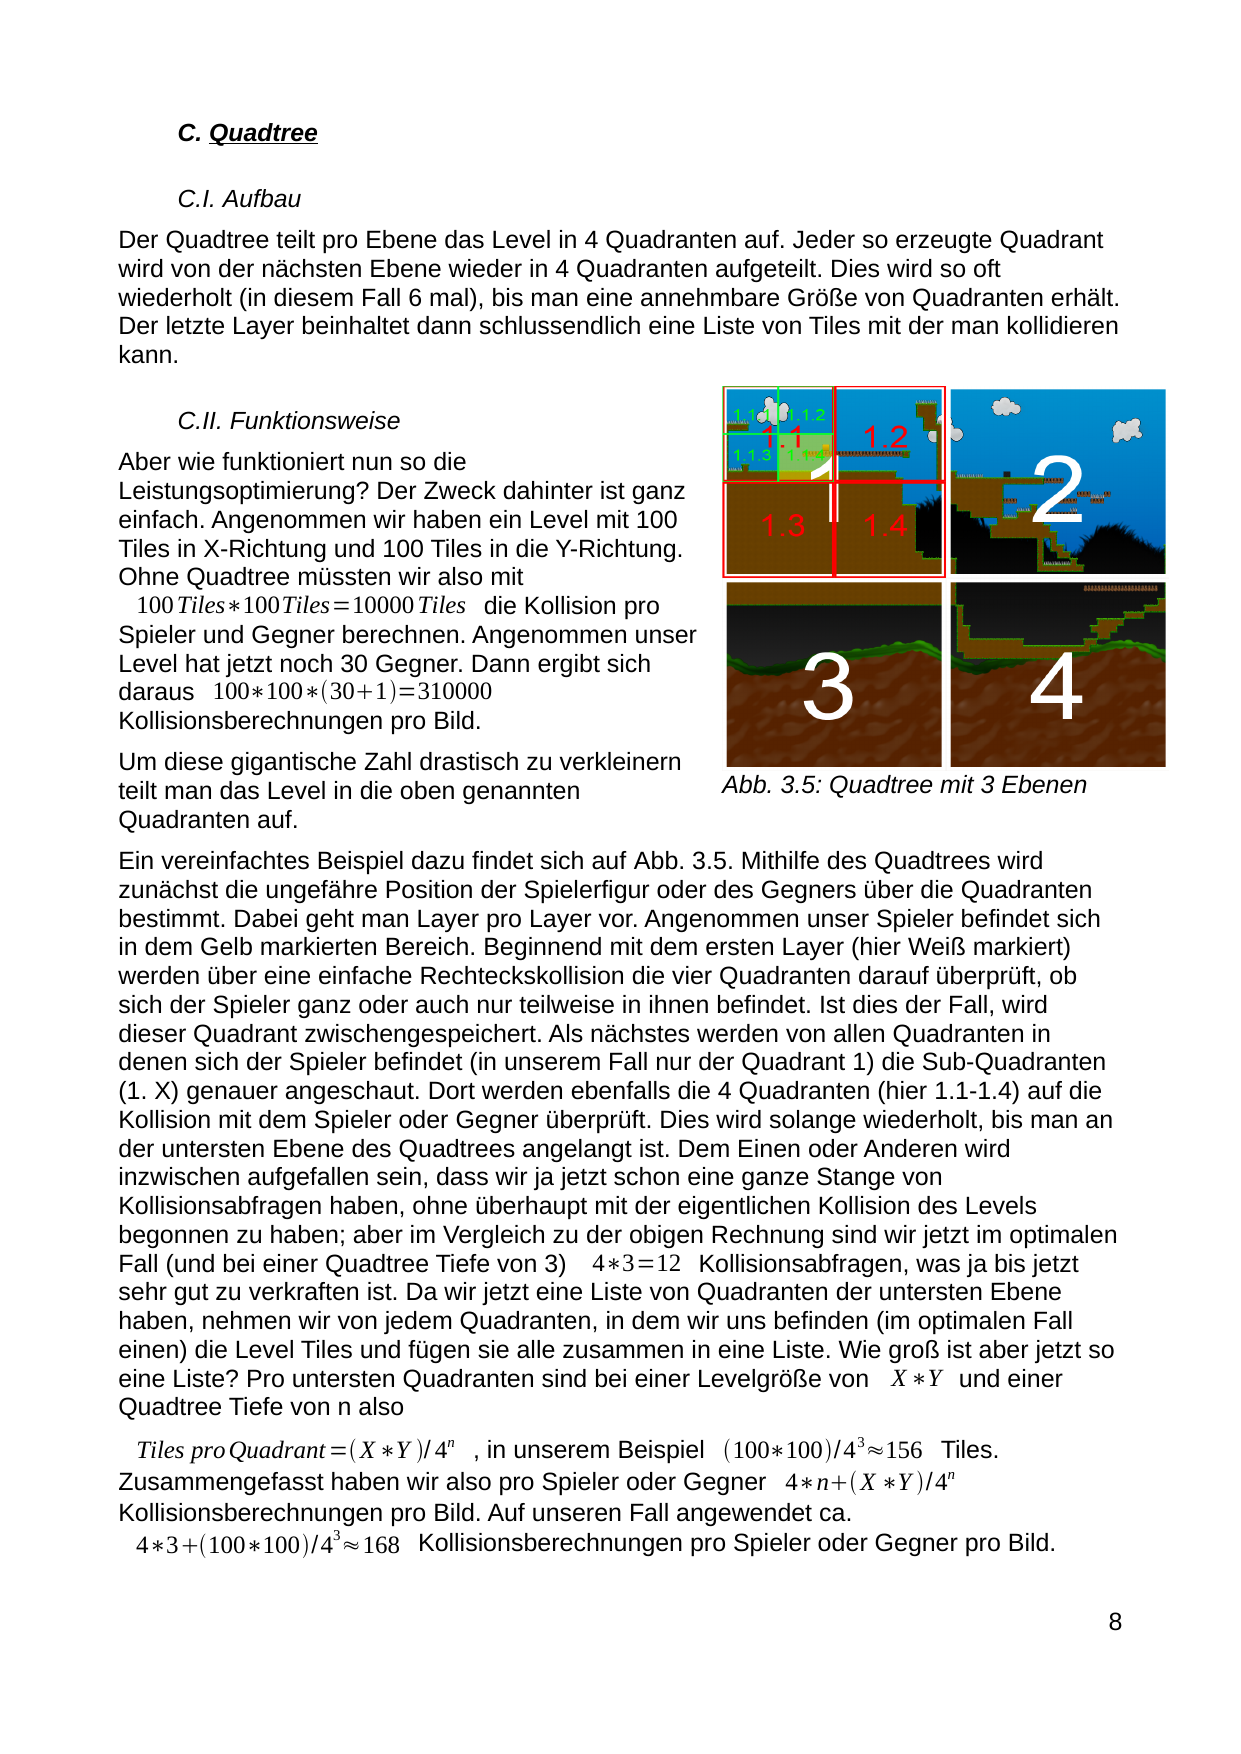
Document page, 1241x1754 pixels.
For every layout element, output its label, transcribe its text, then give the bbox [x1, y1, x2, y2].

text Ein vereinfachtes Beispiel dazu findet sich auf Abb. 3.5. Mithilfe des Quadtrees wird zunächst die ungefähre Position der Spielerfigur oder des Gegners über die Quadranten bestimmt. Dabei geht man Layer pro Layer vor. Angenommen unser Spieler befindet sich in dem Gelb markierten Bereich. Beginnend mit dem ersten Layer (hier Weiß markiert) werden über eine einfache Rechteckskollision die vier Quadranten darauf überprüft, ob sich der Spieler ganz oder auch nur teilweise in ihnen befindet. Ist dies der Fall, wird dieser Quadrant zwischengespeichert. Als nächstes werden von allen Quadranten in denen sich der Spieler befindet (in unserem Fall nur der Quadrant 1) die Sub-Quadranten (1. X) genauer angeschaut. Dort werden ebenfalls die 4 Quadranten (hier 1.1-1.4) auf die Kollision mit dem Spieler oder Gegner überprüft. Dies wird solange wiederholt, bis man an der untersten Ebene des Quadtrees angelangt ist. Dem Einen oder Anderen wird inzwischen aufgefallen sein, dass wir ja jetzt schon eine ganze Stange von Kollisionsabfragen haben, ohne überhaupt mit der eigentlichen Kollision des Levels begonnen zu haben; aber im Vergleich zu der obigen Rechnung sind wir jetzt im optimalen Fall (und bei einer Quadtree Tiefe von 3) Kollisionsabfragen, was ja bis jetzt sehr gut zu verkraften ist. Da wir jetzt eine Liste von Quadranten der untersten Ebene haben, nehmen wir von jedem Quadranten, in dem wir uns befinden (im optimalen Fall einen) die Level Tiles und fügen sie alle zusammen in eine Liste. Wie groß ist aber jetzt so eine Liste? Pro untersten Quadranten sind bei einer Levelgröße vonund einer Quadtree Tiefe von n also [118, 846, 1122, 1421]
text Abb. 3.5: Quadtree mit 3 Ebenen [722, 771, 1169, 799]
subtitle Aufbau [177, 184, 1122, 213]
picture [722, 386, 1169, 771]
subtitle Quadtree [177, 118, 1122, 147]
subtitle [722, 373, 1169, 386]
text , in unserem BeispielTiles. Zusammengefasst haben wir also pro Spieler oder GegnerKollisionsberechnungen pro Bild. Auf unseren Fall angewendet ca. Kollisionsberechnungen pro Spieler oder Gegner pro Bild. [118, 1434, 1122, 1559]
text Aber wie funktioniert nun so die Leistungsoptimierung? Der Zweck dahinter ist ganz einfach. Angenommen wir haben ein Level mit 100 Tiles in X-Richtung und 100 Tiles in die Y-Richtung. Ohne Quadtree müssten wir also mitdie Kollision pro Spieler und Gegner berechnen. Angenommen unser Level hat jetzt noch 30 Gegner. Dann ergibt sich daraus Kollisionsberechnungen pro Bild. [118, 447, 722, 735]
subtitle Funktionsweise [177, 406, 722, 435]
text Um diese gigantische Zahl drastisch zu verkleinern teilt man das Level in die oben genannten Quadranten auf. [118, 747, 1122, 834]
text Der Quadtree teilt pro Ebene das Level in 4 Quadranten auf. Jeder so erzeugte Quadrant wird von der nächsten Ebene wieder in 4 Quadranten aufgeteilt. Dies wird so oft wiederholt (in diesem Fall 6 mal), bis man eine annehmbare Größe von Quadranten erhält. Der letzte Layer beinhaltet dann schlussendlich eine Liste von Tiles mit der man kollidieren kann. [118, 225, 1122, 369]
